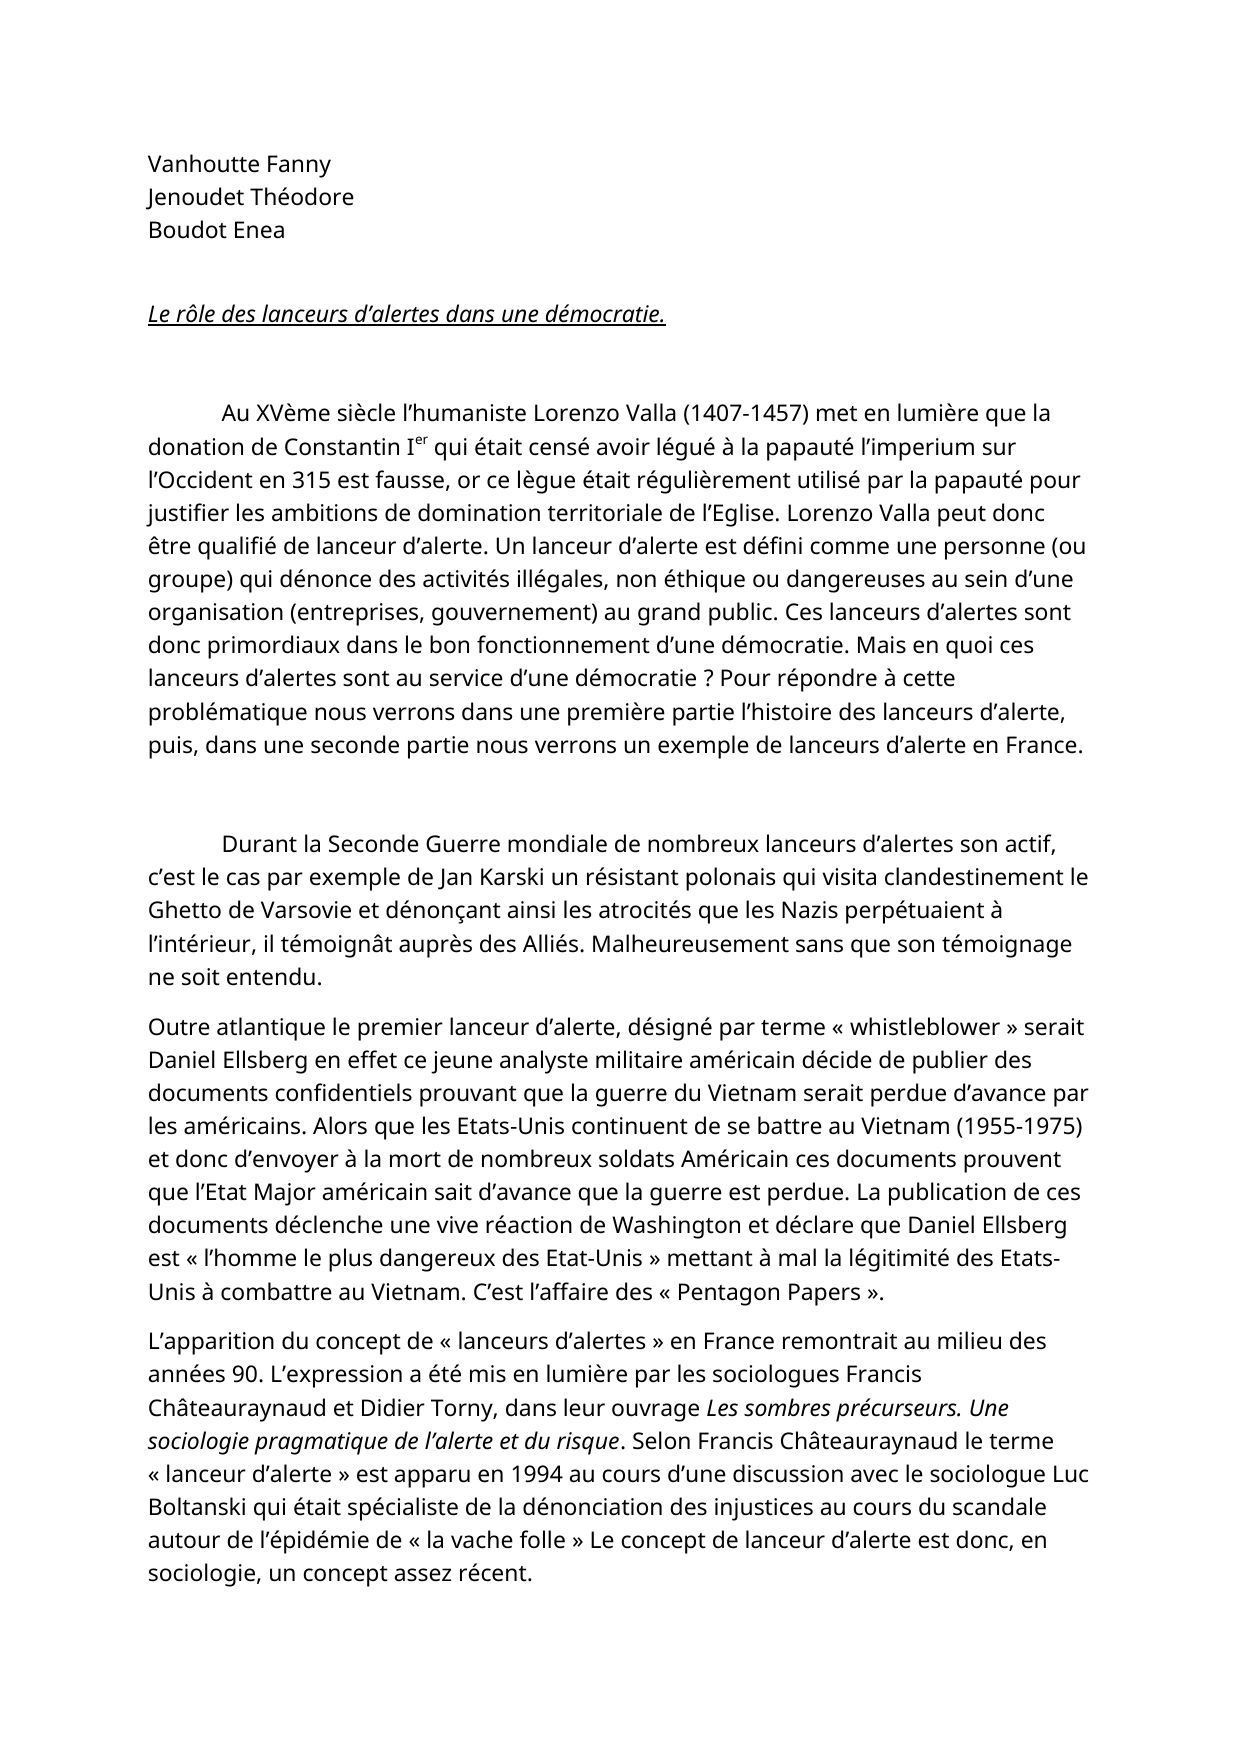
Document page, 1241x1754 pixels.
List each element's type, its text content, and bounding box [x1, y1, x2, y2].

text Au XVème siècle l’humaniste Lorenzo Valla (1407-1457) met en lumière que la donation de Constantin Ier qui était censé avoir légué à la papauté l’imperium sur l’Occident en 315 est fausse, or ce lègue était régulièrement utilisé par la papauté pour justifier les ambitions de domination territoriale de l’Eglise. Lorenzo Valla peut donc être qualifié de lanceur d’alerte. Un lanceur d’alerte est défini comme une personne (ou groupe) qui dénonce des activités illégales, non éthique ou dangereuses au sein d’une organisation (entreprises, gouvernement) au grand public. Ces lanceurs d’alertes sont donc primordiaux dans le bon fonctionnement d’une démocratie. Mais en quoi ces lanceurs d’alertes sont au service d’une démocratie ? Pour répondre à cette problématique nous verrons dans une première partie l’histoire des lanceurs d’alerte, puis, dans une seconde partie nous verrons un exemple de lanceurs d’alerte en France. [148, 397, 1093, 760]
text Le rôle des lanceurs d’alertes dans une démocratie. [148, 298, 1093, 329]
text Boudot Enea [148, 214, 1093, 246]
text Vanhoutte Fanny [148, 148, 1093, 179]
text Jenoudet Théodore [148, 181, 1093, 212]
text Outre atlantique le premier lanceur d’alerte, désigné par terme « whistleblower » serait Daniel Ellsberg en effet ce jeune analyste militaire américain décide de publier des documents confidentiels prouvant que la guerre du Vietnam serait perdue d’avance par les américains. Alors que les Etats-Unis continuent de se battre au Vietnam (1955-1975) et donc d’envoyer à la mort de nombreux soldats Américain ces documents prouvent que l’Etat Major américain sait d’avance que la guerre est perdue. La publication de ces documents déclenche une vive réaction de Washington et déclare que Daniel Ellsberg est « l’homme le plus dangereux des Etat-Unis » mettant à mal la légitimité des Etats-Unis à combattre au Vietnam. C’est l’affaire des « Pentagon Papers ». [148, 1010, 1093, 1307]
text L’apparition du concept de « lanceurs d’alertes » en France remontrait au milieu des années 90. L’expression a été mis en lumière par les sociologues Francis Châteauraynaud et Didier Torny, dans leur ouvrage Les sombres précurseurs. Une sociologie pragmatique de l’alerte et du risque. Selon Francis Châteauraynaud le terme « lanceur d’alerte » est apparu en 1994 au cours d’une discussion avec le sociologue Luc Boltanski qui était spécialiste de la dénonciation des injustices au cours du scandale autour de l’épidémie de « la vache folle » Le concept de lanceur d’alerte est donc, en sociologie, un concept assez récent. [148, 1325, 1093, 1588]
text Durant la Seconde Guerre mondiale de nombreux lanceurs d’alertes son actif, c’est le cas par exemple de Jan Karski un résistant polonais qui visita clandestinement le Ghetto de Varsovie et dénonçant ainsi les atrocités que les Nazis perpétuaient à l’intérieur, il témoignât auprès des Alliés. Malheureusement sans que son témoignage ne soit entendu. [148, 828, 1093, 992]
